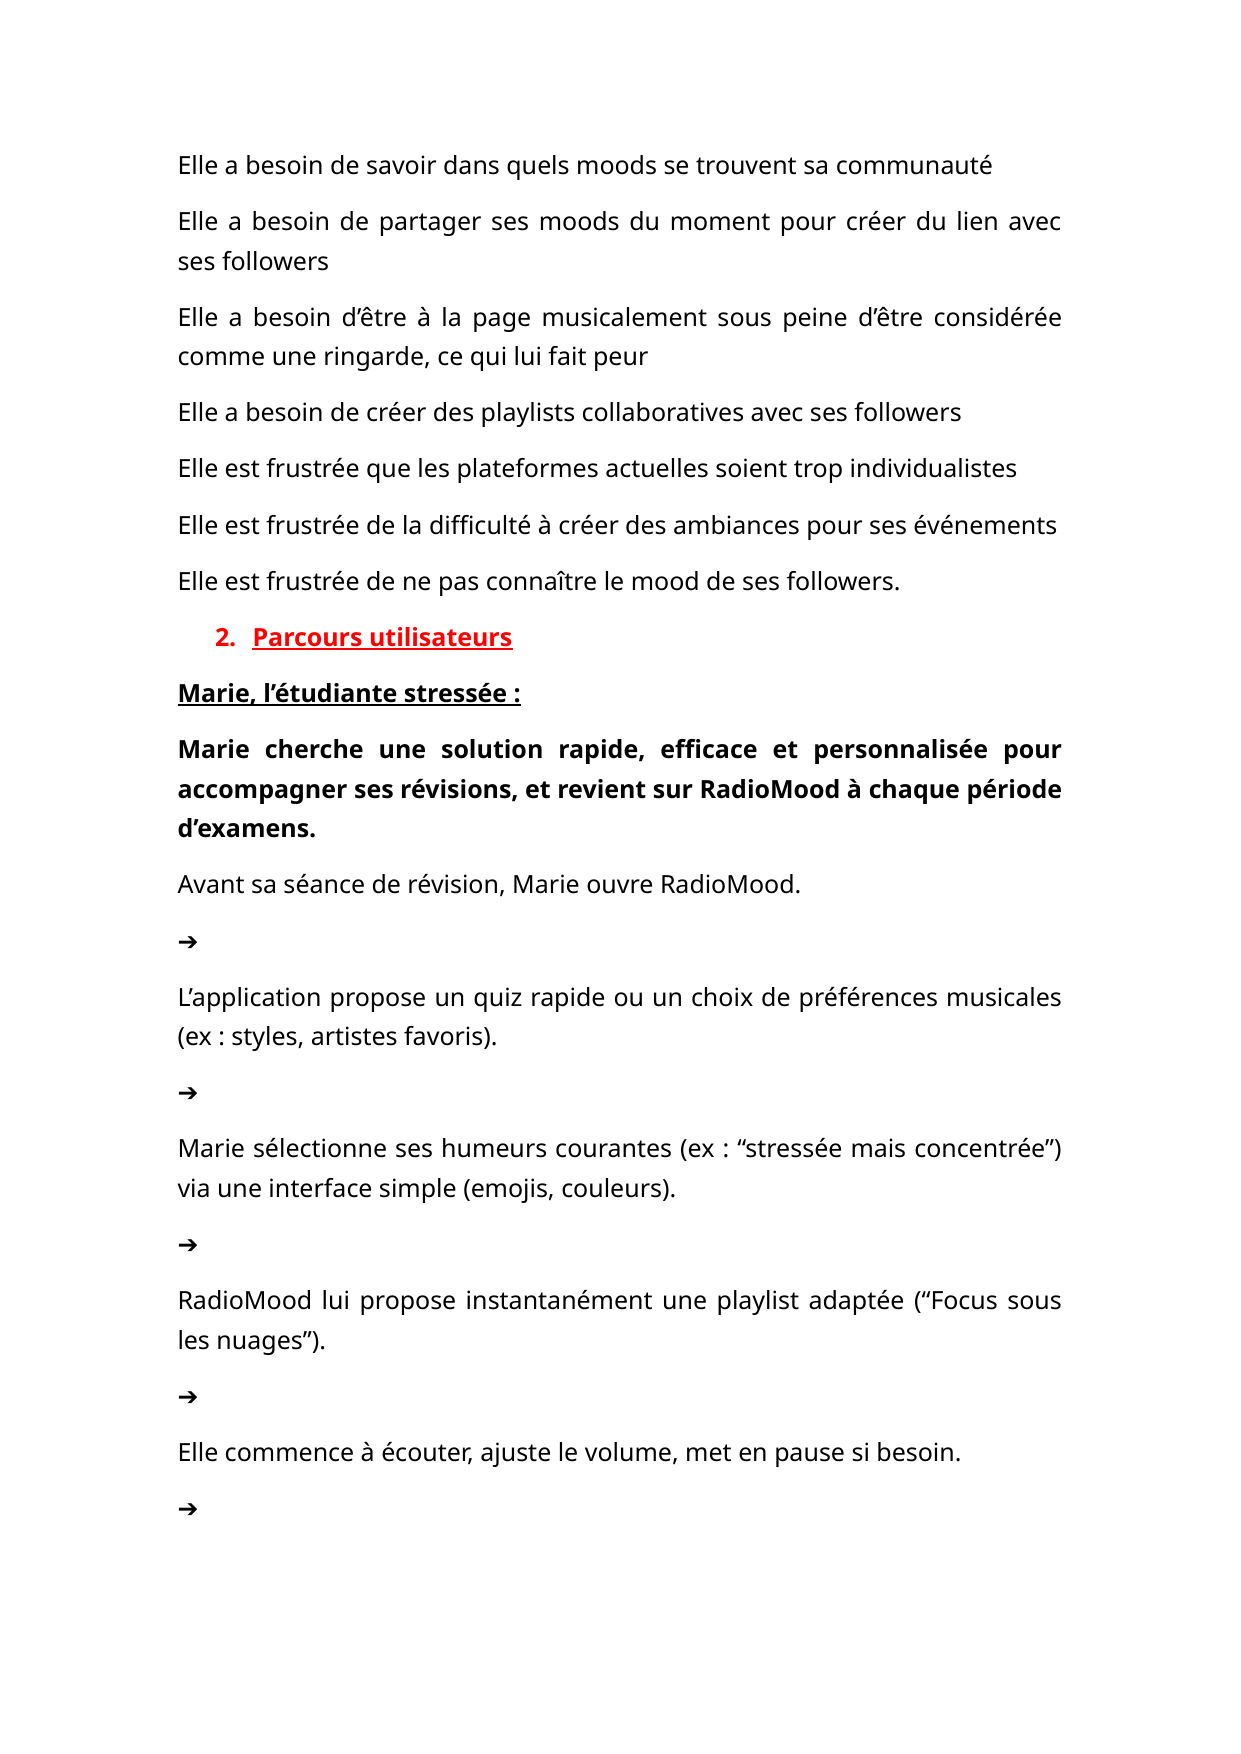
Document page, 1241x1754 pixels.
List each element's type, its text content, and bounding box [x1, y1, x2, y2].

text Elle est frustrée que les plateformes actuelles soient trop individualistes [177, 451, 1063, 485]
text Elle a besoin d’être à la page musicalement sous peine d’être considérée comme une ringarde, ce qui lui fait peur [177, 299, 1063, 373]
text ➔ [177, 1227, 1063, 1261]
text Elle est frustrée de ne pas connaître le mood de ses followers. [177, 563, 1063, 597]
text Elle est frustrée de la difficulté à créer des ambiances pour ses événements [177, 507, 1063, 541]
text Avant sa séance de révision, Marie ouvre RadioMood. [177, 867, 1063, 901]
text Marie cherche une solution rapide, efficace et personnalisée pour accompagner ses révisions, et revient sur RadioMood à chaque période d’examens. [177, 732, 1063, 845]
list Parcours utilisateurs [215, 619, 1063, 654]
text Elle a besoin de savoir dans quels moods se trouvent sa communauté [177, 148, 1063, 182]
text ➔ [177, 1075, 1063, 1109]
text L’application propose un quiz rapide ou un choix de préférences musicales (ex : styles, artistes favoris). [177, 979, 1063, 1053]
text ➔ [177, 1491, 1063, 1525]
text RadioMood lui propose instantanément une playlist adaptée (“Focus sous les nuages”). [177, 1283, 1063, 1356]
text Elle a besoin de créer des playlists collaboratives avec ses followers [177, 395, 1063, 429]
text Elle commence à écouter, ajuste le volume, met en pause si besoin. [177, 1434, 1063, 1469]
text Marie, l’étudiante stressée : [177, 676, 1063, 710]
text Marie sélectionne ses humeurs courantes (ex : “stressée mais concentrée”) via une interface simple (emojis, couleurs). [177, 1131, 1063, 1204]
text Elle a besoin de partager ses moods du moment pour créer du lien avec ses followers [177, 204, 1063, 277]
text ➔ [177, 923, 1063, 957]
text ➔ [177, 1378, 1063, 1412]
